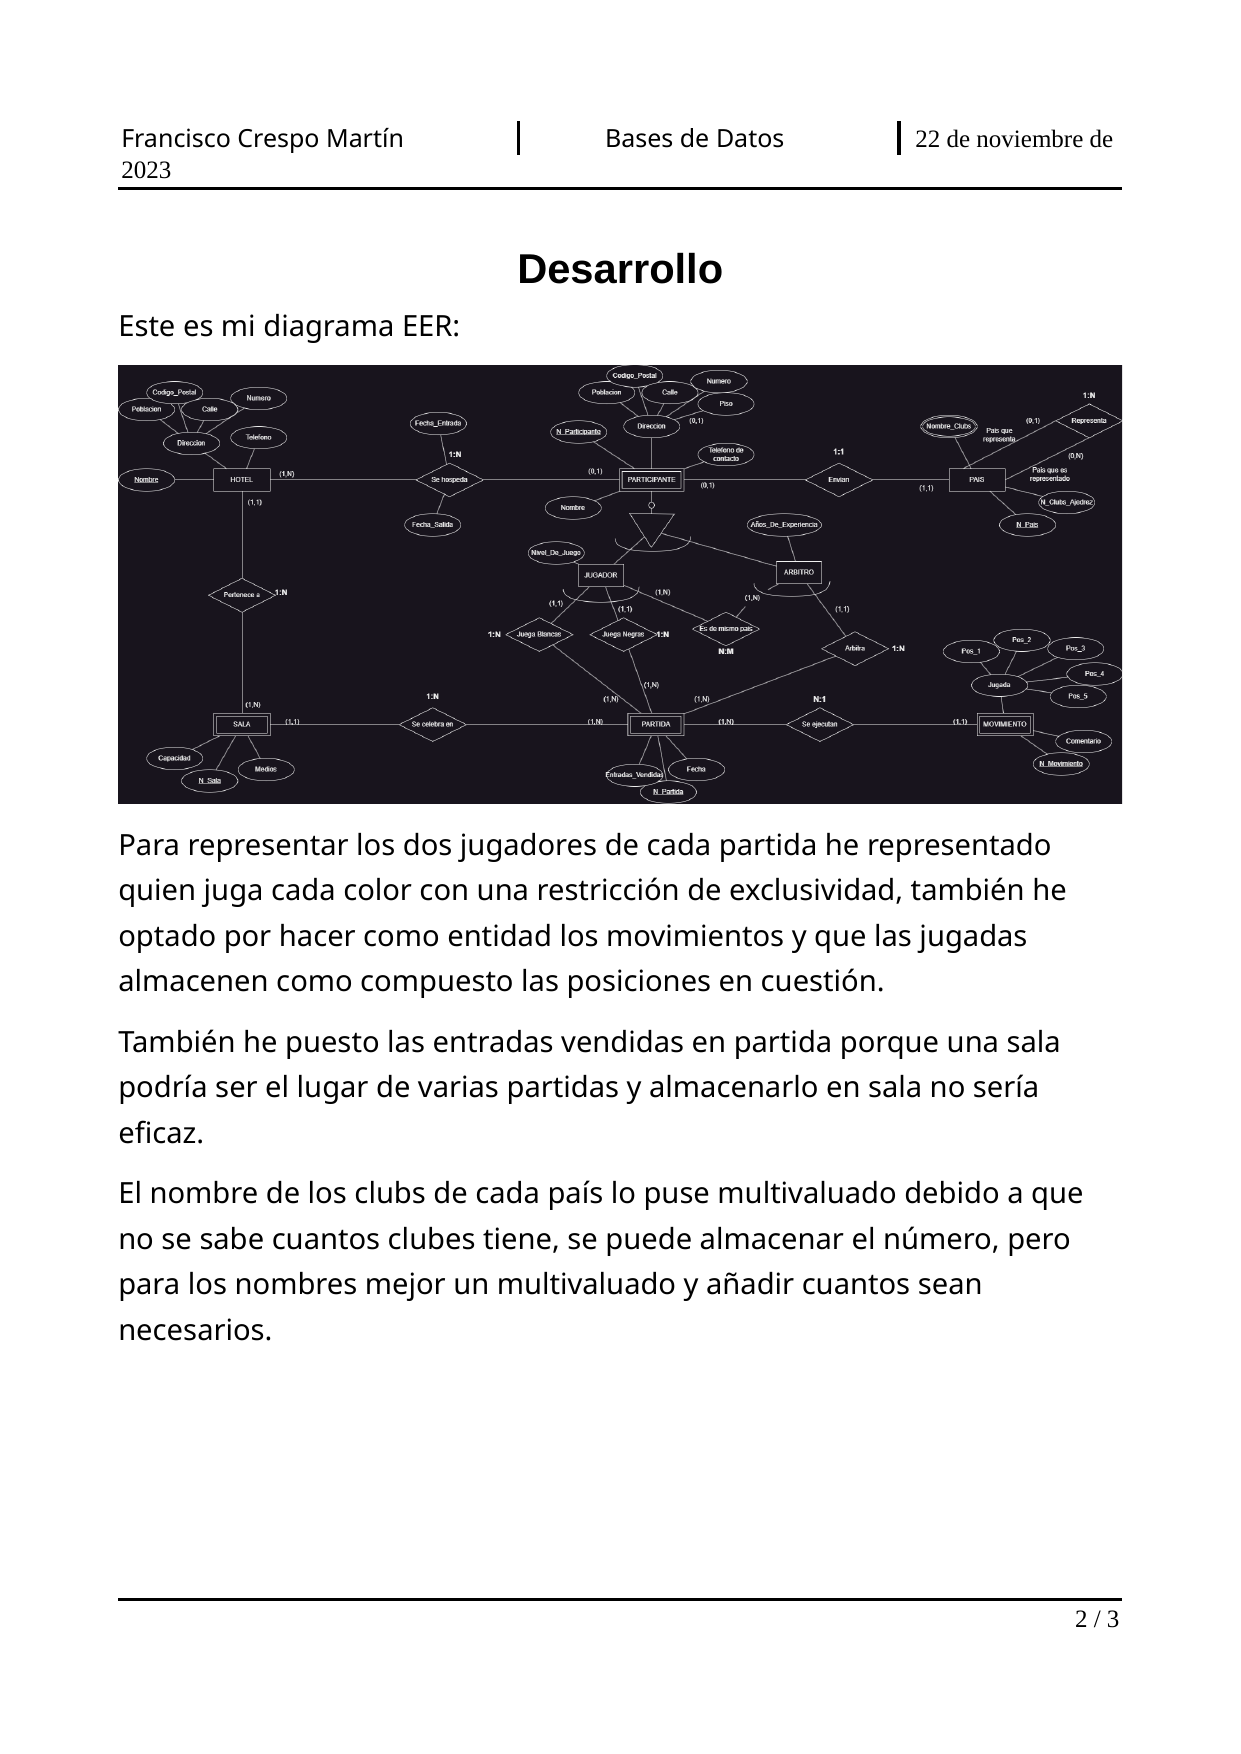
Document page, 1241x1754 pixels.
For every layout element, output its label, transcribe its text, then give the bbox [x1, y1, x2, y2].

subtitle Desarrollo [118, 244, 1122, 292]
text Para representar los dos jugadores de cada partida he representado quien juga cada color con una restricción de exclusividad, también he optado por hacer como entidad los movimientos y que las jugadas almacenen como compuesto las posiciones en cuestión. [118, 824, 1122, 1000]
text El nombre de los clubs de cada país lo puse multivaluado debido a que no se sabe cuantos clubes tiene, se puede almacenar el número, pero para los nombres mejor un multivaluado y añadir cuantos sean necesarios. [118, 1172, 1122, 1349]
text Este es mi diagrama EER: [118, 305, 1122, 344]
text También he puesto las entradas vendidas en partida porque una sala podría ser el lugar de varias partidas y almacenarlo en sala no sería eficaz. [118, 1021, 1122, 1152]
picture [118, 365, 1123, 804]
